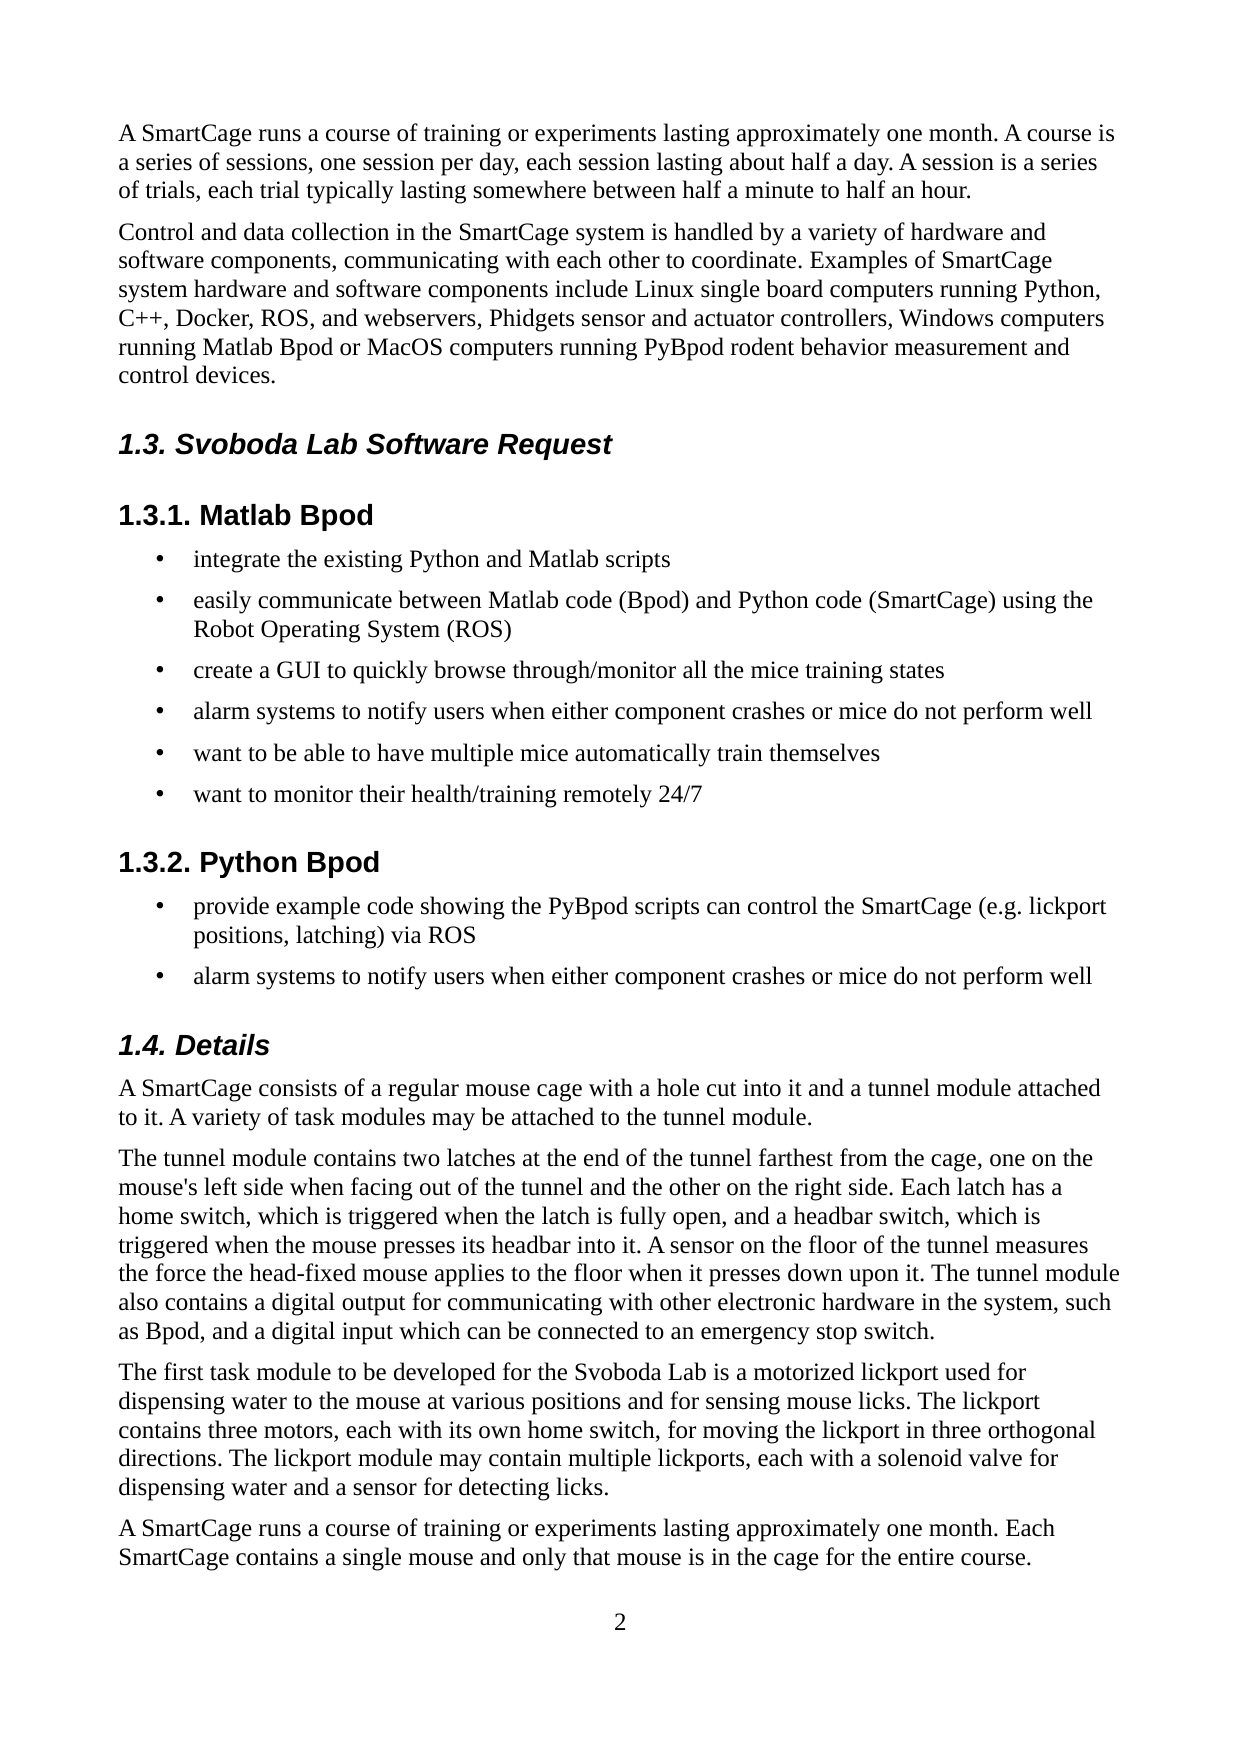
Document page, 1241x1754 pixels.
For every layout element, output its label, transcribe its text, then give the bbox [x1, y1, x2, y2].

text A SmartCage consists of a regular mouse cage with a hole cut into it and a tunnel module attached to it. A variety of task modules may be attached to the tunnel module. [118, 1073, 1122, 1131]
subtitle Matlab Bpod [118, 498, 1122, 531]
list want to be able to have multiple mice automatically train themselves [156, 738, 1122, 766]
text The tunnel module contains two latches at the end of the tunnel farthest from the cage, one on the mouse's left side when facing out of the tunnel and the other on the right side. Each latch has a home switch, which is triggered when the latch is fully open, and a headbar switch, which is triggered when the mouse presses its headbar into it. A sensor on the floor of the tunnel measures the force the head-fixed mouse applies to the floor when it presses down upon it. The tunnel module also contains a digital output for communicating with other electronic hardware in the system, such as Bpod, and a digital input which can be connected to an emergency stop switch. [118, 1143, 1122, 1345]
list alarm systems to notify users when either component crashes or mice do not perform well [156, 961, 1122, 990]
text The first task module to be developed for the Svoboda Lab is a motorized lickport used for dispensing water to the mouse at various positions and for sensing mouse licks. The lickport contains three motors, each with its own home switch, for moving the lickport in three orthogonal directions. The lickport module may contain multiple lickports, each with a solenoid valve for dispensing water and a sensor for detecting licks. [118, 1357, 1122, 1501]
list easily communicate between Matlab code (Bpod) and Python code (SmartCage) using the Robot Operating System (ROS) [156, 585, 1122, 643]
text A SmartCage runs a course of training or experiments lasting approximately one month. A course is a series of sessions, one session per day, each session lasting about half a day. A session is a series of trials, each trial typically lasting somewhere between half a minute to half an hour. [118, 118, 1122, 204]
subtitle Details [118, 1027, 1122, 1061]
subtitle Svoboda Lab Software Request [118, 427, 1122, 460]
list alarm systems to notify users when either component crashes or mice do not perform well [156, 696, 1122, 725]
list want to monitor their health/training remotely 24/7 [156, 779, 1122, 808]
list integrate the existing Python and Matlab scripts [156, 544, 1122, 573]
subtitle Python Bpod [118, 845, 1122, 879]
text A SmartCage runs a course of training or experiments lasting approximately one month. Each SmartCage contains a single mouse and only that mouse is in the cage for the entire course. [118, 1513, 1122, 1571]
list provide example code showing the PyBpod scripts can control the SmartCage (e.g. lickport positions, latching) via ROS [156, 891, 1122, 949]
text Control and data collection in the SmartCage system is handled by a variety of hardware and software components, communicating with each other to coordinate. Examples of SmartCage system hardware and software components include Linux single board computers running Python, C++, Docker, ROS, and webservers, Phidgets sensor and actuator controllers, Windows computers running Matlab Bpod or MacOS computers running PyBpod rodent behavior measurement and control devices. [118, 217, 1122, 389]
list create a GUI to quickly browse through/monitor all the mice training states [156, 655, 1122, 684]
